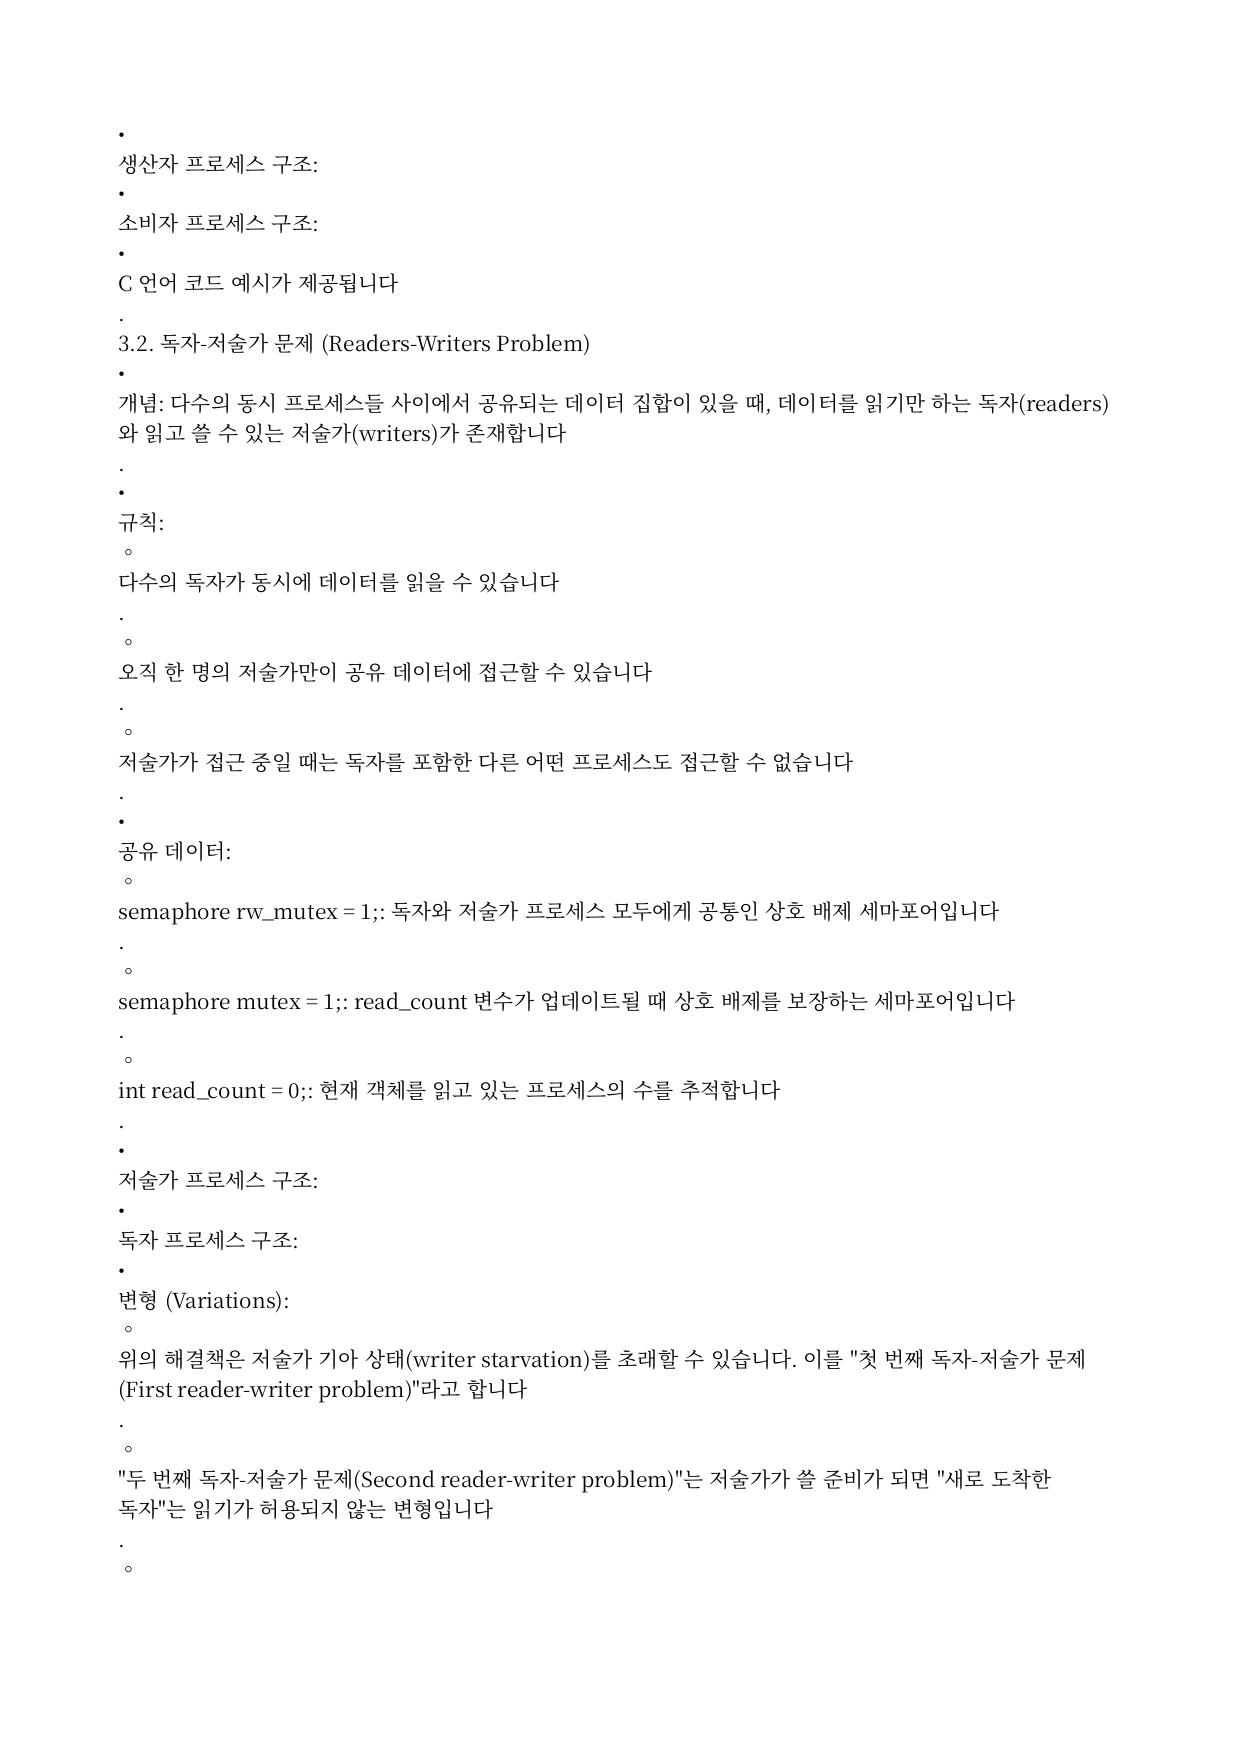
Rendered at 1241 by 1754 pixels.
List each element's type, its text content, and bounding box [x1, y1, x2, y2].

text • [118, 1134, 1122, 1164]
text • [118, 118, 1122, 148]
text . [118, 1015, 1122, 1045]
text "두 번째 독자-저술가 문제(Second reader-writer problem)"는 저술가가 쓸 준비가 되면 "새로 도착한 독자"는 읽기가 허용되지 않는 변형입니다 [118, 1463, 1122, 1523]
text 소비자 프로세스 구조: [118, 208, 1122, 238]
text . [118, 447, 1122, 477]
text ◦ [118, 1045, 1122, 1075]
text 저술가가 접근 중일 때는 독자를 포함한 다른 어떤 프로세스도 접근할 수 없습니다 [118, 746, 1122, 776]
text . [118, 1105, 1122, 1134]
text ◦ [118, 866, 1122, 895]
text 저술가 프로세스 구조: [118, 1164, 1122, 1194]
text 위의 해결책은 저술가 기아 상태(writer starvation)를 초래할 수 있습니다. 이를 "첫 번째 독자-저술가 문제(First reader-writer problem)"라고 합니다 [118, 1344, 1122, 1404]
text • [118, 477, 1122, 507]
text • [118, 238, 1122, 268]
text • [118, 806, 1122, 836]
text ◦ [118, 1553, 1122, 1583]
text 변형 (Variations): [118, 1284, 1122, 1314]
text • [118, 1254, 1122, 1284]
text . [118, 1404, 1122, 1433]
text 3.2. 독자-저술가 문제 (Readers-Writers Problem) [118, 327, 1122, 357]
text 독자 프로세스 구조: [118, 1224, 1122, 1254]
text . [118, 776, 1122, 806]
text 개념: 다수의 동시 프로세스들 사이에서 공유되는 데이터 집합이 있을 때, 데이터를 읽기만 하는 독자(readers)와 읽고 쓸 수 있는 저술가(writers)가 존재합니다 [118, 387, 1122, 447]
text 공유 데이터: [118, 836, 1122, 866]
text . [118, 297, 1122, 327]
text semaphore rw_mutex = 1;: 독자와 저술가 프로세스 모두에게 공통인 상호 배제 세마포어입니다 [118, 895, 1122, 925]
text int read_count = 0;: 현재 객체를 읽고 있는 프로세스의 수를 추적합니다 [118, 1075, 1122, 1105]
text ◦ [118, 1433, 1122, 1463]
text . [118, 925, 1122, 955]
text ◦ [118, 955, 1122, 985]
text semaphore mutex = 1;: read_count 변수가 업데이트될 때 상호 배제를 보장하는 세마포어입니다 [118, 985, 1122, 1015]
text • [118, 357, 1122, 387]
text . [118, 686, 1122, 716]
text ◦ [118, 537, 1122, 567]
text 다수의 독자가 동시에 데이터를 읽을 수 있습니다 [118, 567, 1122, 596]
text ◦ [118, 716, 1122, 746]
text C 언어 코드 예시가 제공됩니다 [118, 268, 1122, 297]
text • [118, 1194, 1122, 1224]
text . [118, 596, 1122, 626]
text 오직 한 명의 저술가만이 공유 데이터에 접근할 수 있습니다 [118, 656, 1122, 686]
text ◦ [118, 626, 1122, 656]
text . [118, 1523, 1122, 1553]
text 규칙: [118, 507, 1122, 537]
text • [118, 178, 1122, 208]
text ◦ [118, 1314, 1122, 1344]
text 생산자 프로세스 구조: [118, 148, 1122, 178]
